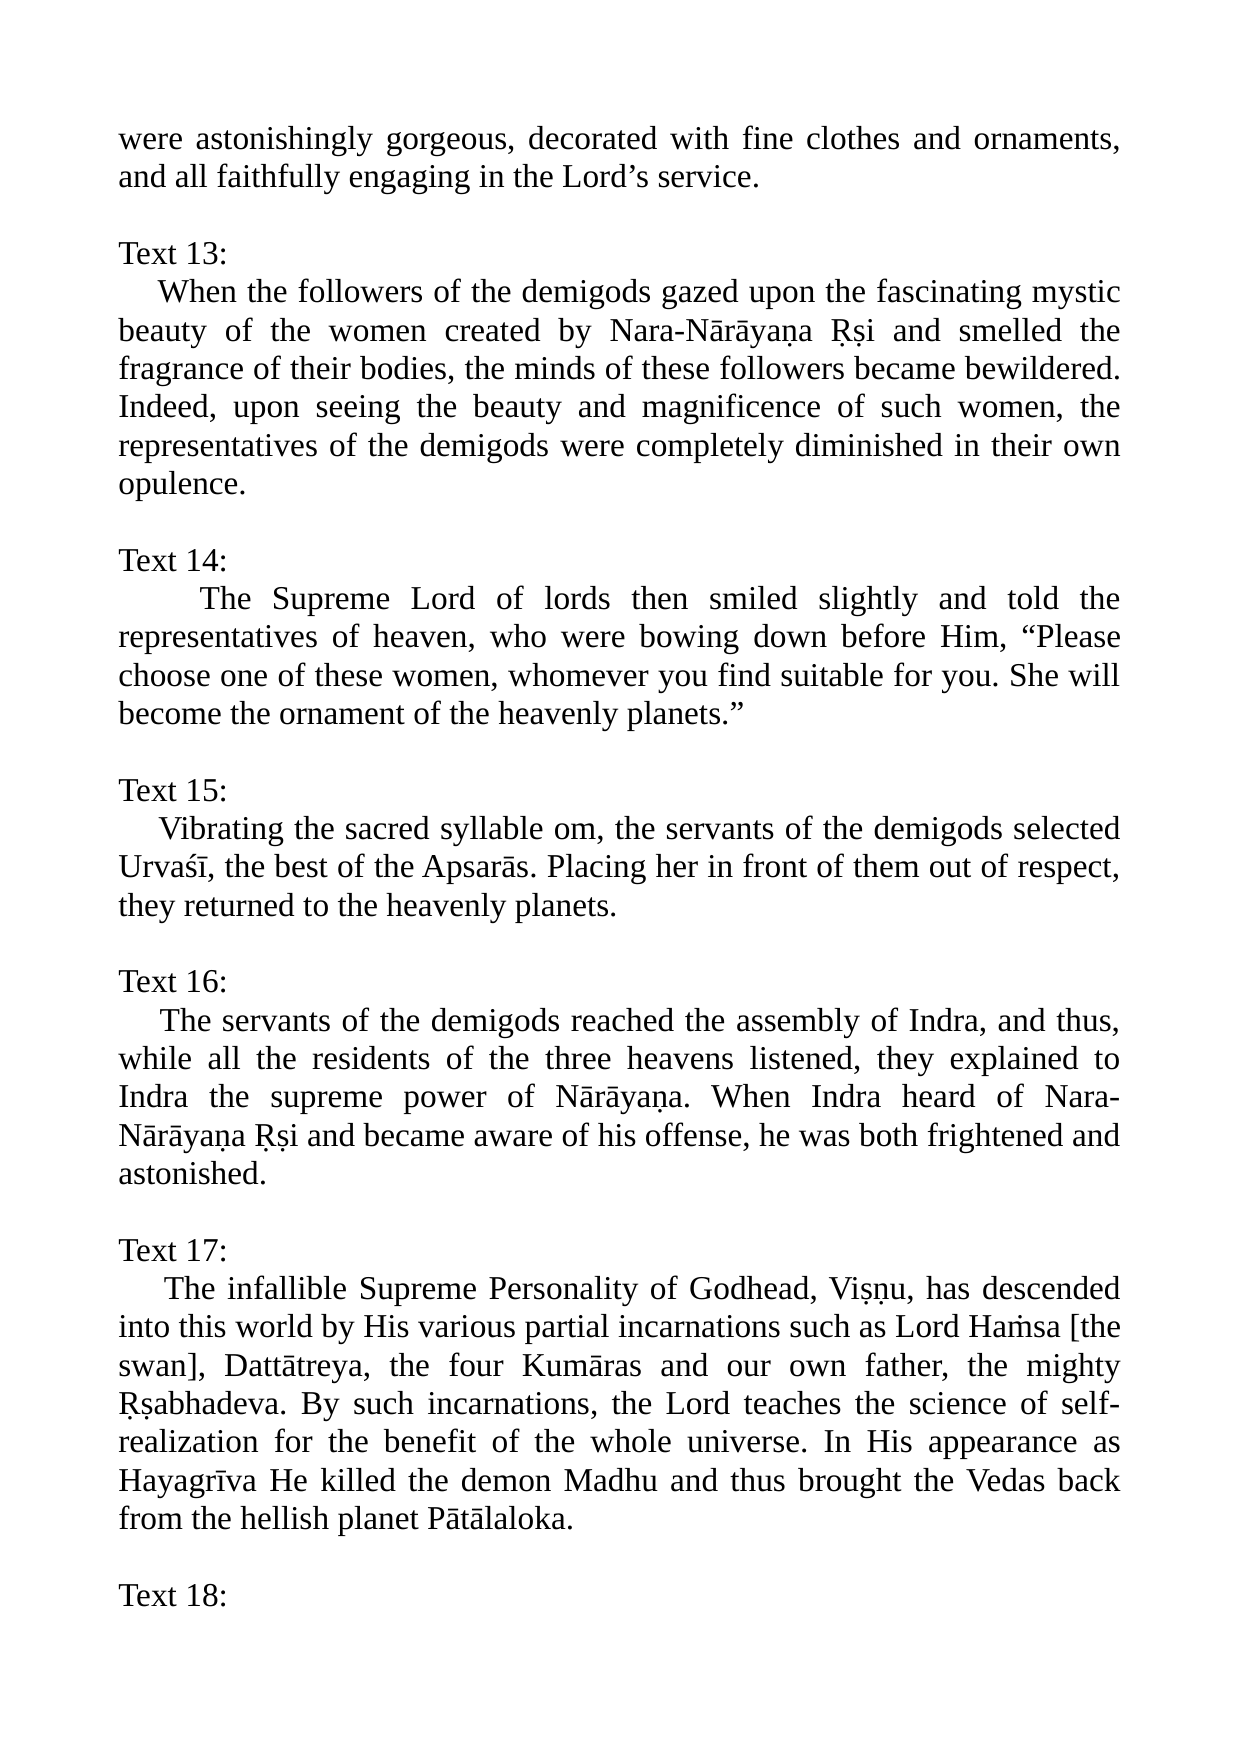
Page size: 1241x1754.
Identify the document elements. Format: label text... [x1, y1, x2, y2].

text Text 17: [118, 1230, 1122, 1268]
text The Supreme Lord of lords then smiled slightly and told the representatives of heaven, who were bowing down before Him, “Please choose one of these women, whomever you find suitable for you. She will become the ornament of the heavenly planets.” [118, 578, 1122, 731]
text Text 13: [118, 233, 1122, 271]
text Vibrating the sacred syllable om, the servants of the demigods selected Urvaśī, the best of the Apsarās. Placing her in front of them out of respect, they returned to the heavenly planets. [118, 808, 1122, 923]
text were astonishingly gorgeous, decorated with fine clothes and ornaments, and all faithfully engaging in the Lord’s service. [118, 118, 1122, 195]
text When the followers of the demigods gazed upon the fascinating mystic beauty of the women created by Nara-Nārāyaṇa Ṛṣi and smelled the fragrance of their bodies, the minds of these followers became bewildered. Indeed, upon seeing the beauty and magnificence of such women, the representatives of the demigods were completely diminished in their own opulence. [118, 271, 1122, 501]
text The servants of the demigods reached the assembly of Indra, and thus, while all the residents of the three heavens listened, they explained to Indra the supreme power of Nārāyaṇa. When Indra heard of Nara-Nārāyaṇa Ṛṣi and became aware of his offense, he was both frightened and astonished. [118, 1000, 1122, 1191]
text Text 15: [118, 770, 1122, 808]
text Text 18: [118, 1575, 1122, 1613]
text The infallible Supreme Personality of Godhead, Viṣṇu, has descended into this world by His various partial incarnations such as Lord Haṁsa [the swan], Dattātreya, the four Kumāras and our own father, the mighty Ṛṣabhadeva. By such incarnations, the Lord teaches the science of self-realization for the benefit of the whole universe. In His appearance as Hayagrīva He killed the demon Madhu and thus brought the Vedas back from the hellish planet Pātālaloka. [118, 1268, 1122, 1536]
text Text 16: [118, 961, 1122, 1000]
text Text 14: [118, 540, 1122, 578]
